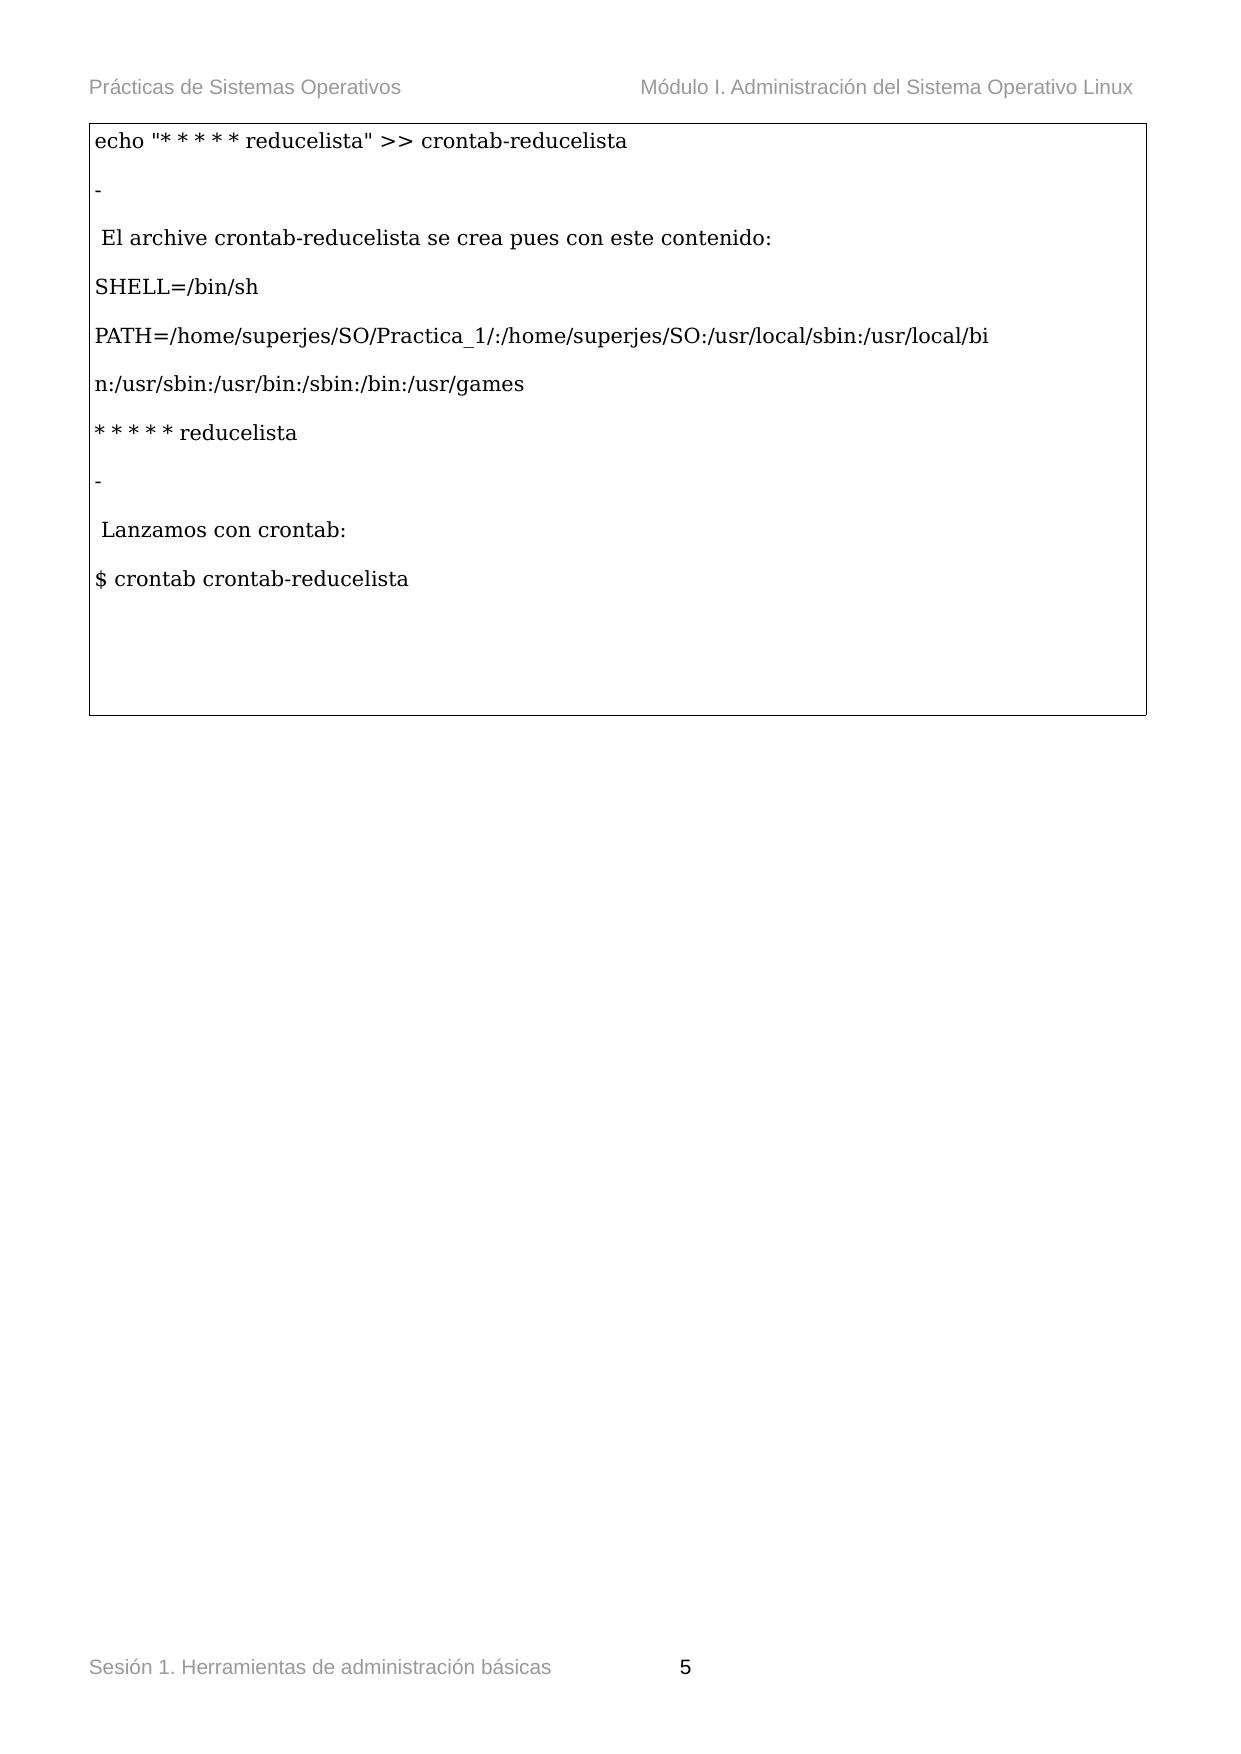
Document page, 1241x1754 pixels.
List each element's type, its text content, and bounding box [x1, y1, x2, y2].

table_header echo "* * * * * reducelista" >> crontab-reducelista - El archive crontab-reducelista se crea pues con este contenido: SHELL=/bin/sh PATH=/home/superjes/SO/Practica_1/:/home/superjes/SO:/usr/local/sbin:/usr/local/bi n:/usr/sbin:/usr/bin:/sbin:/bin:/usr/games * * * * * reducelista - Lanzamos con crontab: $ crontab crontab-reducelista [90, 124, 1146, 715]
